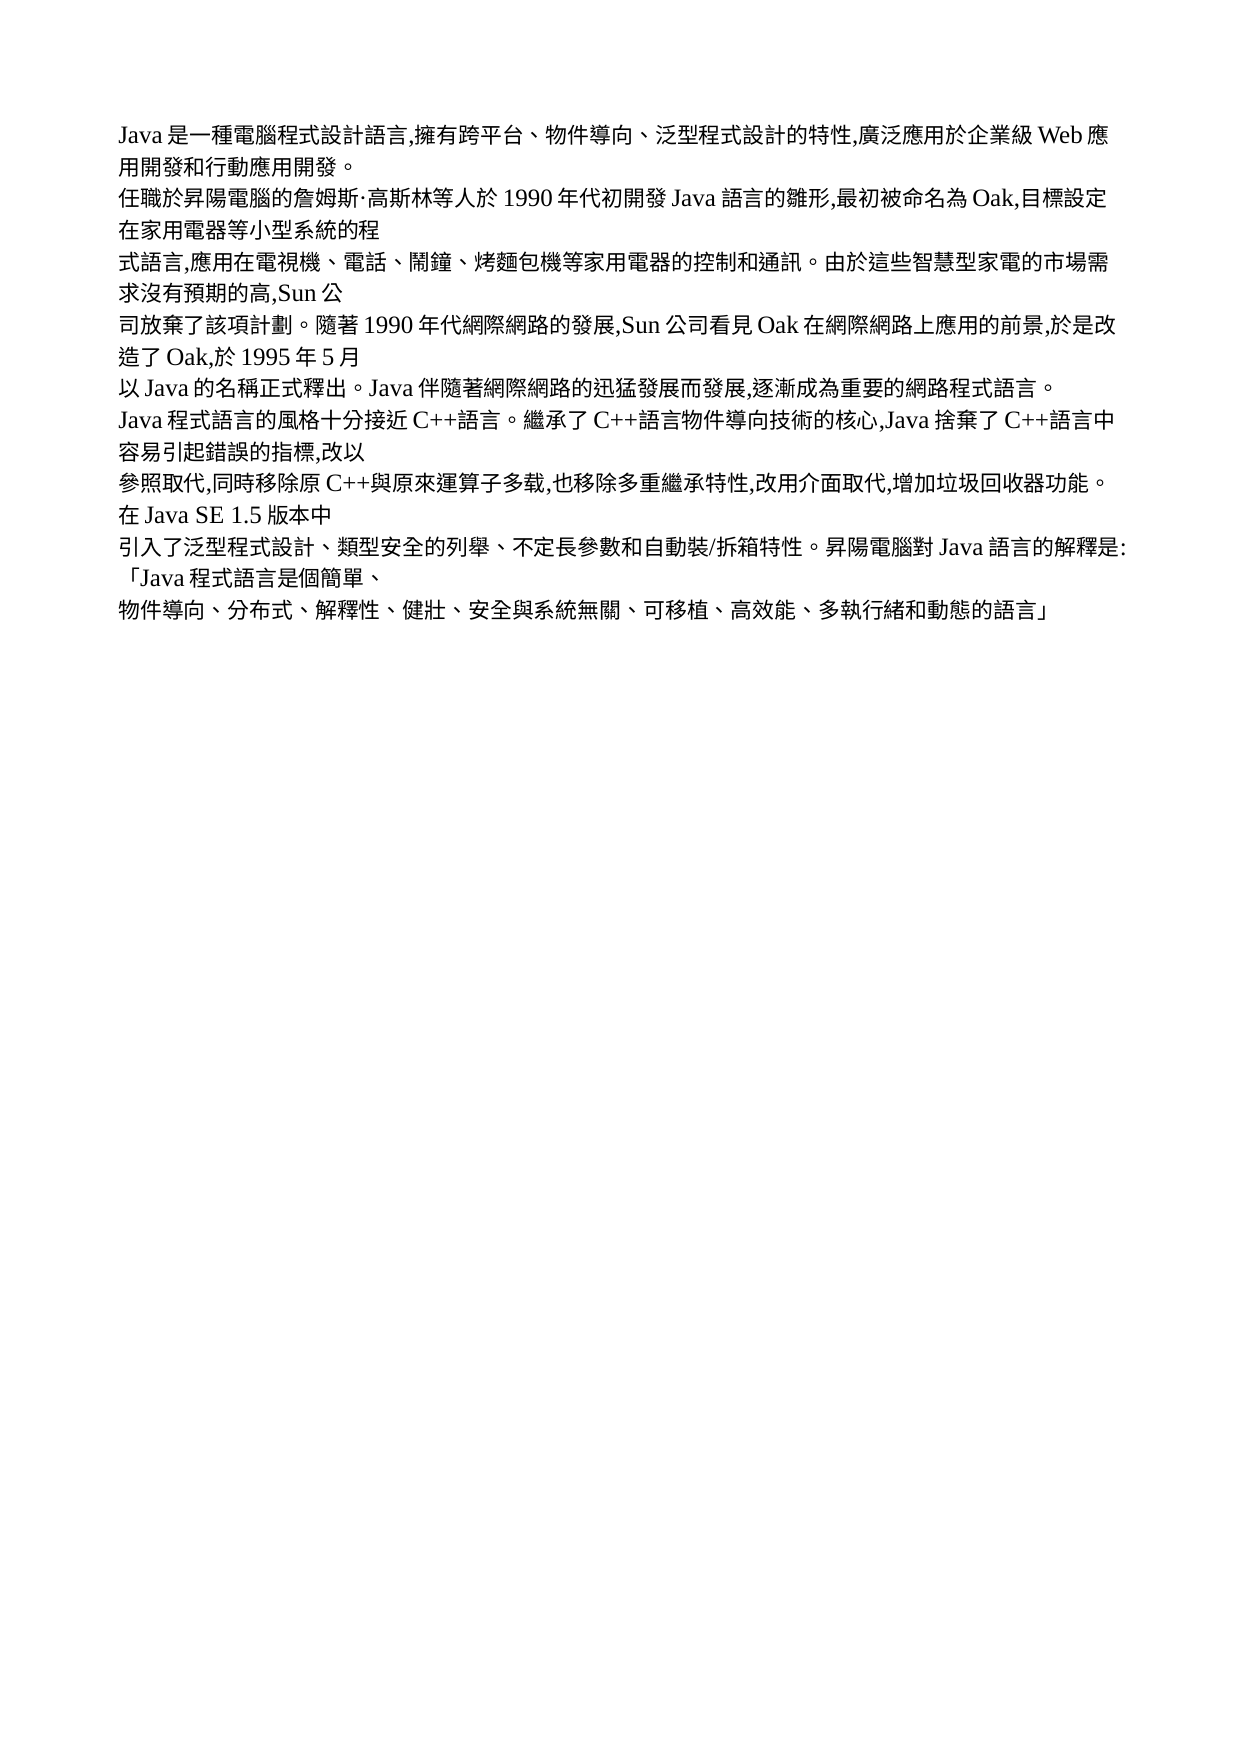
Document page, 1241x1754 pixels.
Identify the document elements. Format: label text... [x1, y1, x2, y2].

text Java是一種電腦程式設計語言,擁有跨平台、物件導向、泛型程式設計的特性,廣泛應用於企業級Web應用開發和行動應用開發。 [118, 118, 1122, 181]
text 任職於昇陽電腦的詹姆斯·高斯林等人於1990年代初開發Java語言的雛形,最初被命名為Oak,目標設定在家用電器等小型系統的程 [118, 181, 1122, 245]
text 參照取代,同時移除原C++與原來運算子多载,也移除多重繼承特性,改用介面取代,增加垃圾回收器功能。在Java SE 1.5版本中 [118, 466, 1122, 530]
text 物件導向、分布式、解釋性、健壯、安全與系統無關、可移植、高效能、多執行緒和動態的語言」 [118, 593, 1122, 625]
text Java程式語言的風格十分接近C++語言。繼承了C++語言物件導向技術的核心,Java捨棄了C++語言中容易引起錯誤的指標,改以 [118, 403, 1122, 466]
text 司放棄了該項計劃。隨著1990年代網際網路的發展,Sun公司看見Oak在網際網路上應用的前景,於是改造了Oak,於1995年5月 [118, 308, 1122, 371]
text 以Java的名稱正式釋出。Java伴隨著網際網路的迅猛發展而發展,逐漸成為重要的網路程式語言。 [118, 371, 1122, 403]
text 式語言,應用在電視機、電話、鬧鐘、烤麵包機等家用電器的控制和通訊。由於這些智慧型家電的市場需求沒有預期的高,Sun公 [118, 245, 1122, 308]
text 引入了泛型程式設計、類型安全的列舉、不定長參數和自動裝/拆箱特性。昇陽電腦對Java語言的解釋是:「Java程式語言是個簡單、 [118, 530, 1122, 593]
